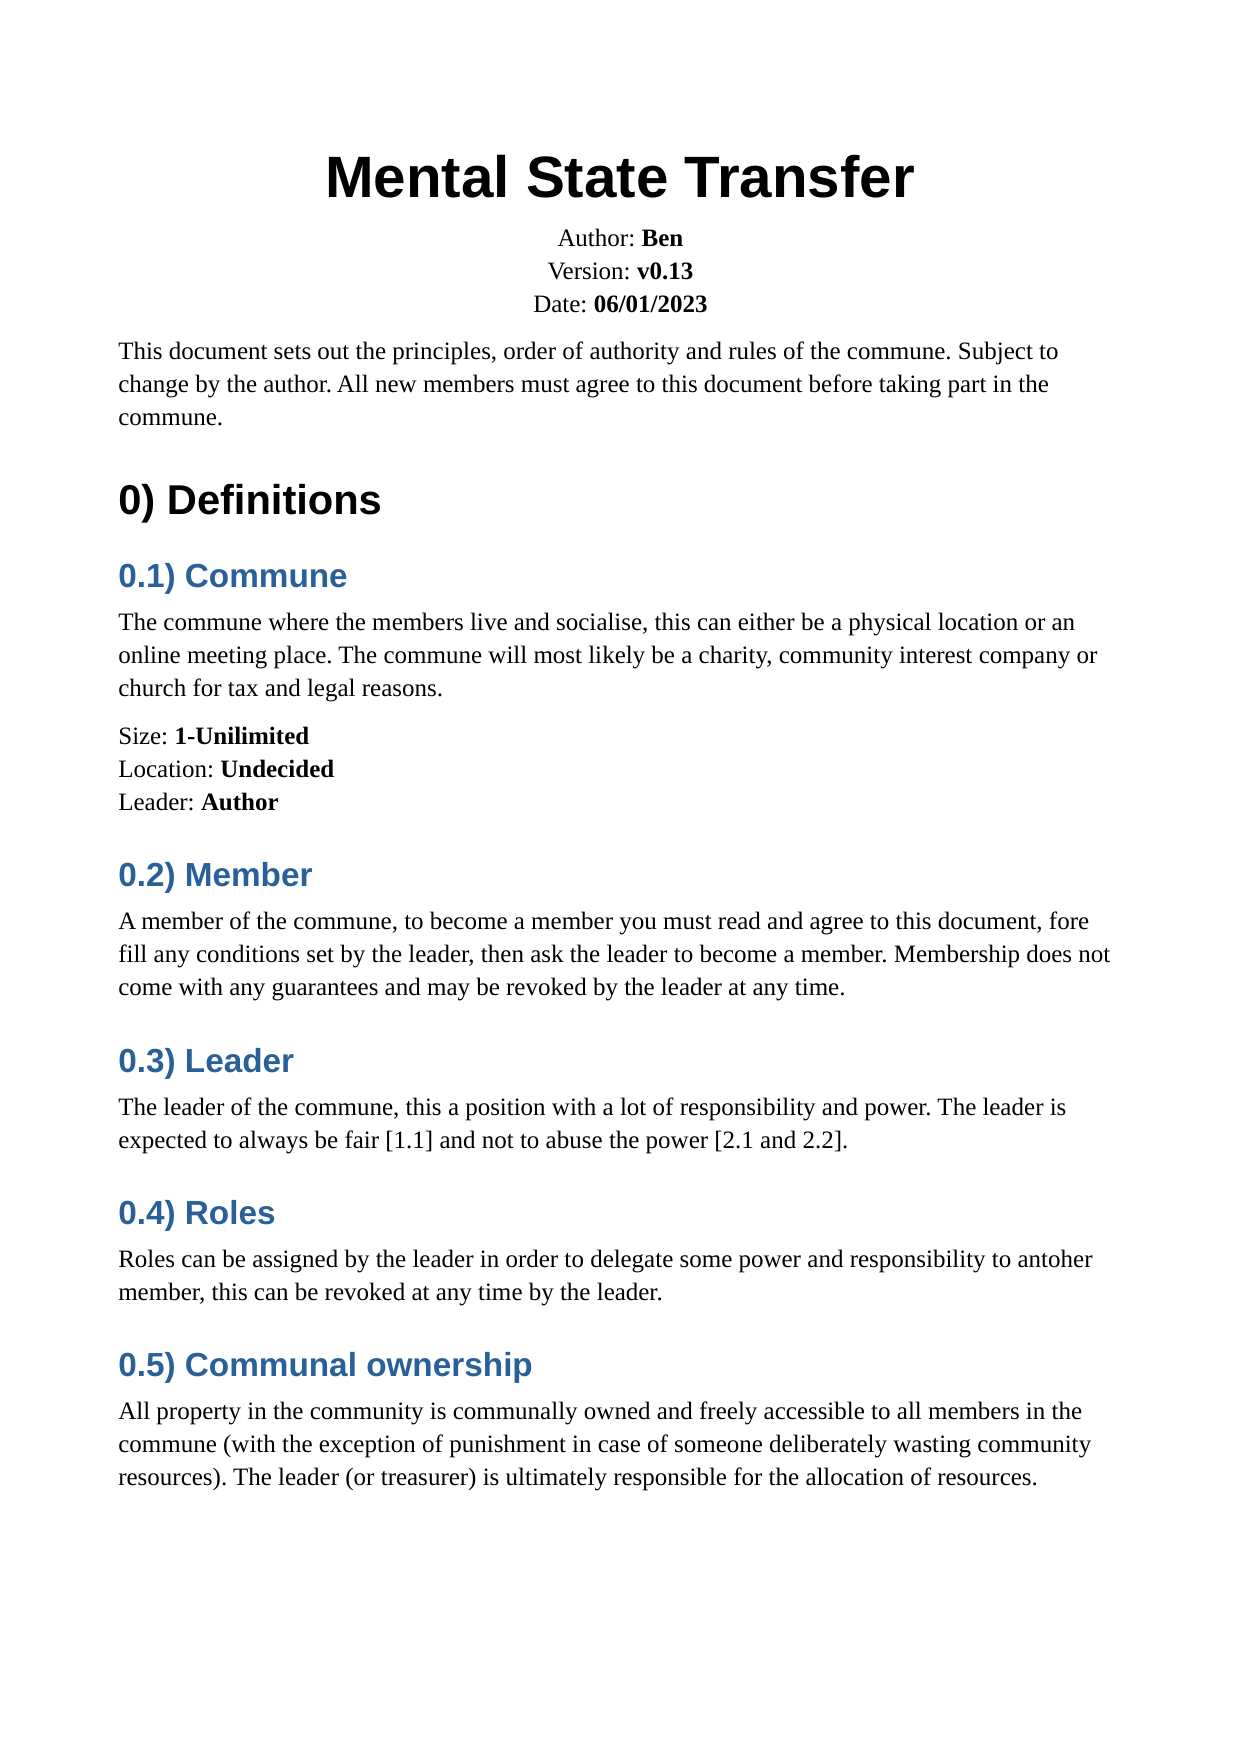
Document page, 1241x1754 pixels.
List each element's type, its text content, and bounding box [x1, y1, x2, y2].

subtitle 0.1) Commune [118, 556, 1122, 595]
text Roles can be assigned by the leader in order to delegate some power and responsibility to antoher member, this can be revoked at any time by the leader. [118, 1244, 1122, 1306]
subtitle 0.4) Roles [118, 1193, 1122, 1232]
title Mental State Transfer [118, 143, 1122, 210]
text This document sets out the principles, order of authority and rules of the commune. Subject to change by the author. All new members must agree to this document before taking part in the commune. [118, 336, 1122, 431]
subtitle 0.2) Member [118, 855, 1122, 894]
subtitle 0.3) Leader [118, 1041, 1122, 1079]
text Size: 1-Unilimited Location: Undecided Leader: Author [118, 721, 1122, 816]
text All property in the community is communally owned and freely accessible to all members in the commune (with the exception of punishment in case of someone deliberately wasting community resources). The leader (or treasurer) is ultimately responsible for the allocation of resources. [118, 1396, 1122, 1491]
text A member of the commune, to become a member you must read and agree to this document, fore fill any conditions set by the leader, then ask the leader to become a member. Membership does not come with any guarantees and may be revoked by the leader at any time. [118, 906, 1122, 1001]
text Author: Ben Version: v0.13 Date: 06/01/2023 [118, 223, 1122, 317]
text The leader of the commune, this a position with a lot of responsibility and power. The leader is expected to always be fair [1.1] and not to abuse the power [2.1 and 2.2]. [118, 1092, 1122, 1153]
subtitle 0.5) Communal ownership [118, 1346, 1122, 1384]
text The commune where the members live and socialise, this can either be a physical location or an online meeting place. The commune will most likely be a charity, community interest company or church for tax and legal reasons. [118, 607, 1122, 702]
subtitle 0) Definitions [118, 475, 1122, 523]
